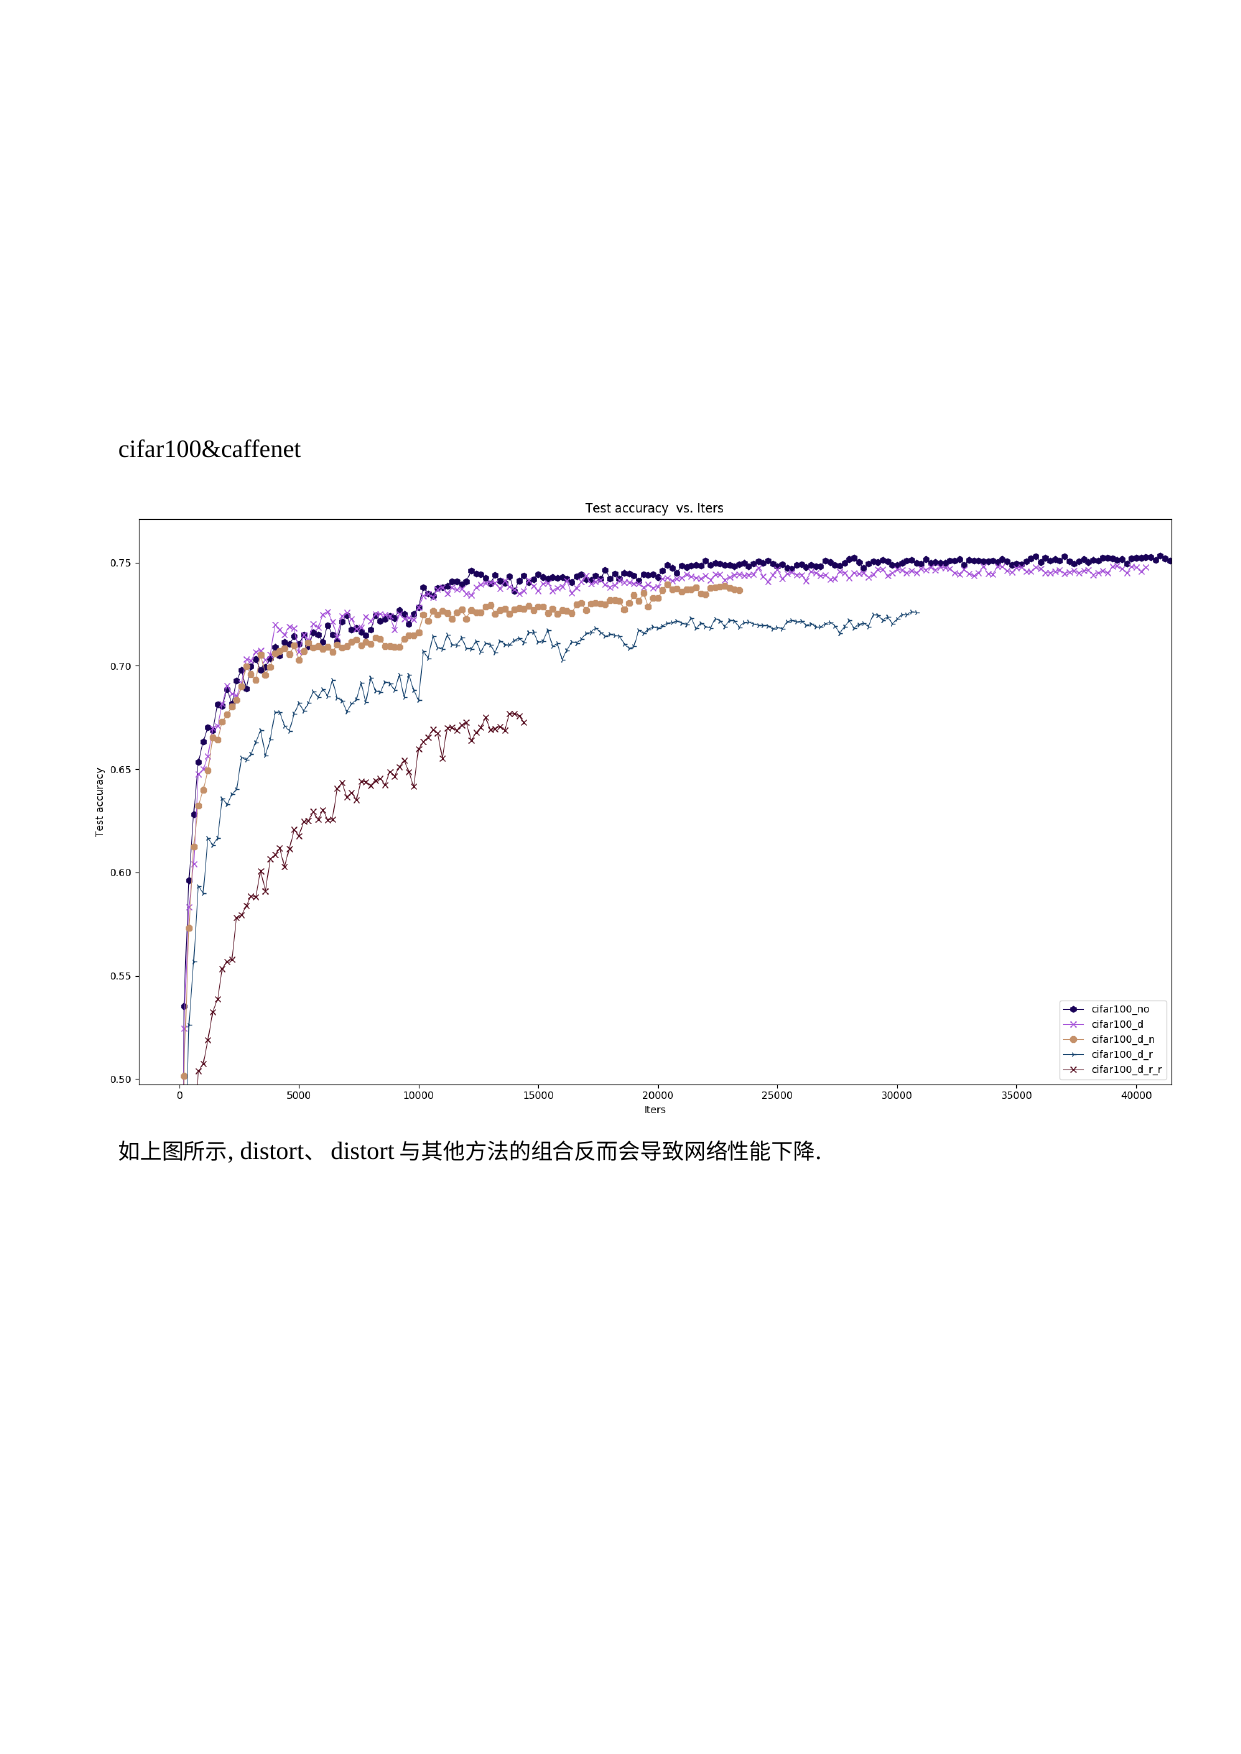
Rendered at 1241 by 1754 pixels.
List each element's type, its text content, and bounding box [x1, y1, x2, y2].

text 如上图所示, distort、 distort与其他方法的组合反而会导致网络性能下降. [118, 1134, 1122, 1165]
text cifar100&caffenet [118, 434, 1122, 463]
picture [63, 470, 1228, 1134]
text [118, 463, 1122, 470]
